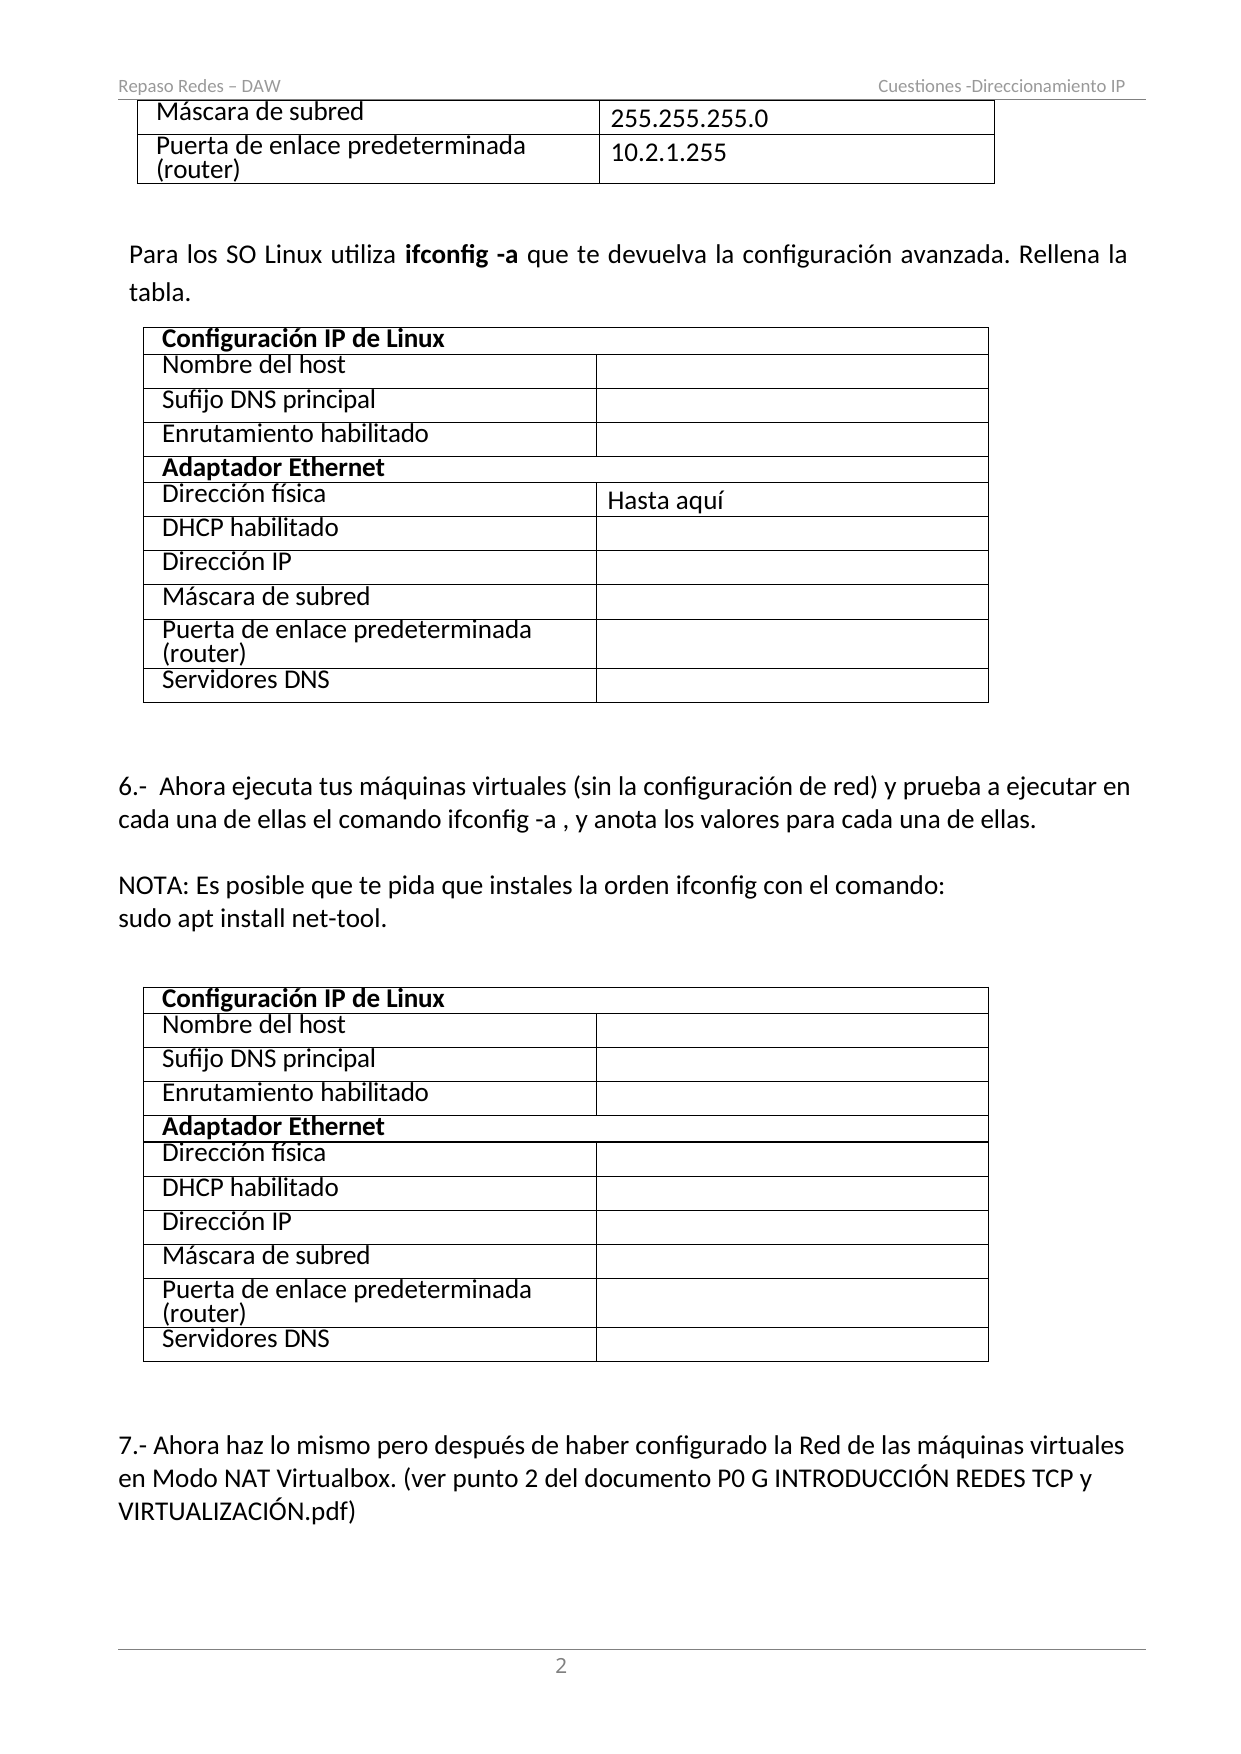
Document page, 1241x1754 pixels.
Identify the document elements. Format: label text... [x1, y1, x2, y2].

table_cell [597, 517, 988, 550]
table_cell Dirección física [144, 483, 596, 516]
table_cell Servidores DNS [144, 1328, 596, 1361]
table_cell [597, 423, 988, 456]
table_cell DHCP habilitado [144, 517, 596, 550]
table_cell [597, 669, 988, 702]
table_cell Puerta de enlace predeterminada (router) [144, 620, 596, 668]
table_cell Máscara de subred [138, 101, 599, 134]
table_cell Sufijo DNS principal [144, 389, 596, 422]
table_cell [597, 620, 988, 668]
table_cell 10.2.1.255 [600, 135, 994, 183]
table_cell DHCP habilitado [144, 1177, 596, 1209]
table_cell Servidores DNS [144, 669, 596, 702]
table_cell Adaptador Ethernet [144, 457, 988, 482]
table_cell [597, 1048, 988, 1081]
table_header Configuración IP de Linux [144, 328, 988, 354]
table_cell [597, 551, 988, 584]
text Para los SO Linux utiliza ifconfig -a que te devuelva la configuración avanzada. Rellena la tabla. [129, 237, 1129, 308]
table_cell Enrutamiento habilitado [144, 423, 596, 456]
table_cell [597, 1279, 988, 1327]
table_header Configuración IP de Linux [144, 988, 988, 1013]
table_cell [597, 1328, 988, 1361]
table_cell Hasta aquí [597, 483, 988, 516]
table_cell 255.255.255.0 [600, 101, 994, 134]
table_cell Enrutamiento habilitado [144, 1082, 596, 1115]
text 6.- Ahora ejecuta tus máquinas virtuales (sin la configuración de red) y prueba a ejecutar en cada una de ellas el comando ifconfig -a , y anota los valores para cada una de ellas. [118, 769, 1146, 835]
table_cell Sufijo DNS principal [144, 1048, 596, 1081]
text NOTA: Es posible que te pida que instales la orden ifconfig con el comando: [118, 868, 1146, 901]
table_cell [597, 1177, 988, 1209]
table_cell Dirección IP [144, 1211, 596, 1244]
table_cell Nombre del host [144, 355, 596, 388]
table_cell Puerta de enlace predeterminada (router) [138, 135, 599, 183]
table_cell [597, 1245, 988, 1278]
table_cell Dirección física [144, 1143, 596, 1176]
table_cell Dirección IP [144, 551, 596, 584]
table_cell [597, 1014, 988, 1047]
table_cell [597, 389, 988, 422]
text sudo apt install net-tool. [118, 901, 1146, 934]
text 7.- Ahora haz lo mismo pero después de haber configurado la Red de las máquinas virtuales en Modo NAT Virtualbox. (ver punto 2 del documento P0 G INTRODUCCIÓN REDES TCP y VIRTUALIZACIÓN.pdf) [118, 1428, 1146, 1527]
table_cell Máscara de subred [144, 1245, 596, 1278]
table_cell [597, 1211, 988, 1244]
table_cell [597, 1143, 988, 1176]
table_cell Adaptador Ethernet [144, 1116, 988, 1141]
table_cell [597, 1082, 988, 1115]
table_cell [597, 355, 988, 388]
table_cell [597, 585, 988, 618]
table_cell Máscara de subred [144, 585, 596, 618]
table_cell Nombre del host [144, 1014, 596, 1047]
table_cell Puerta de enlace predeterminada (router) [144, 1279, 596, 1327]
